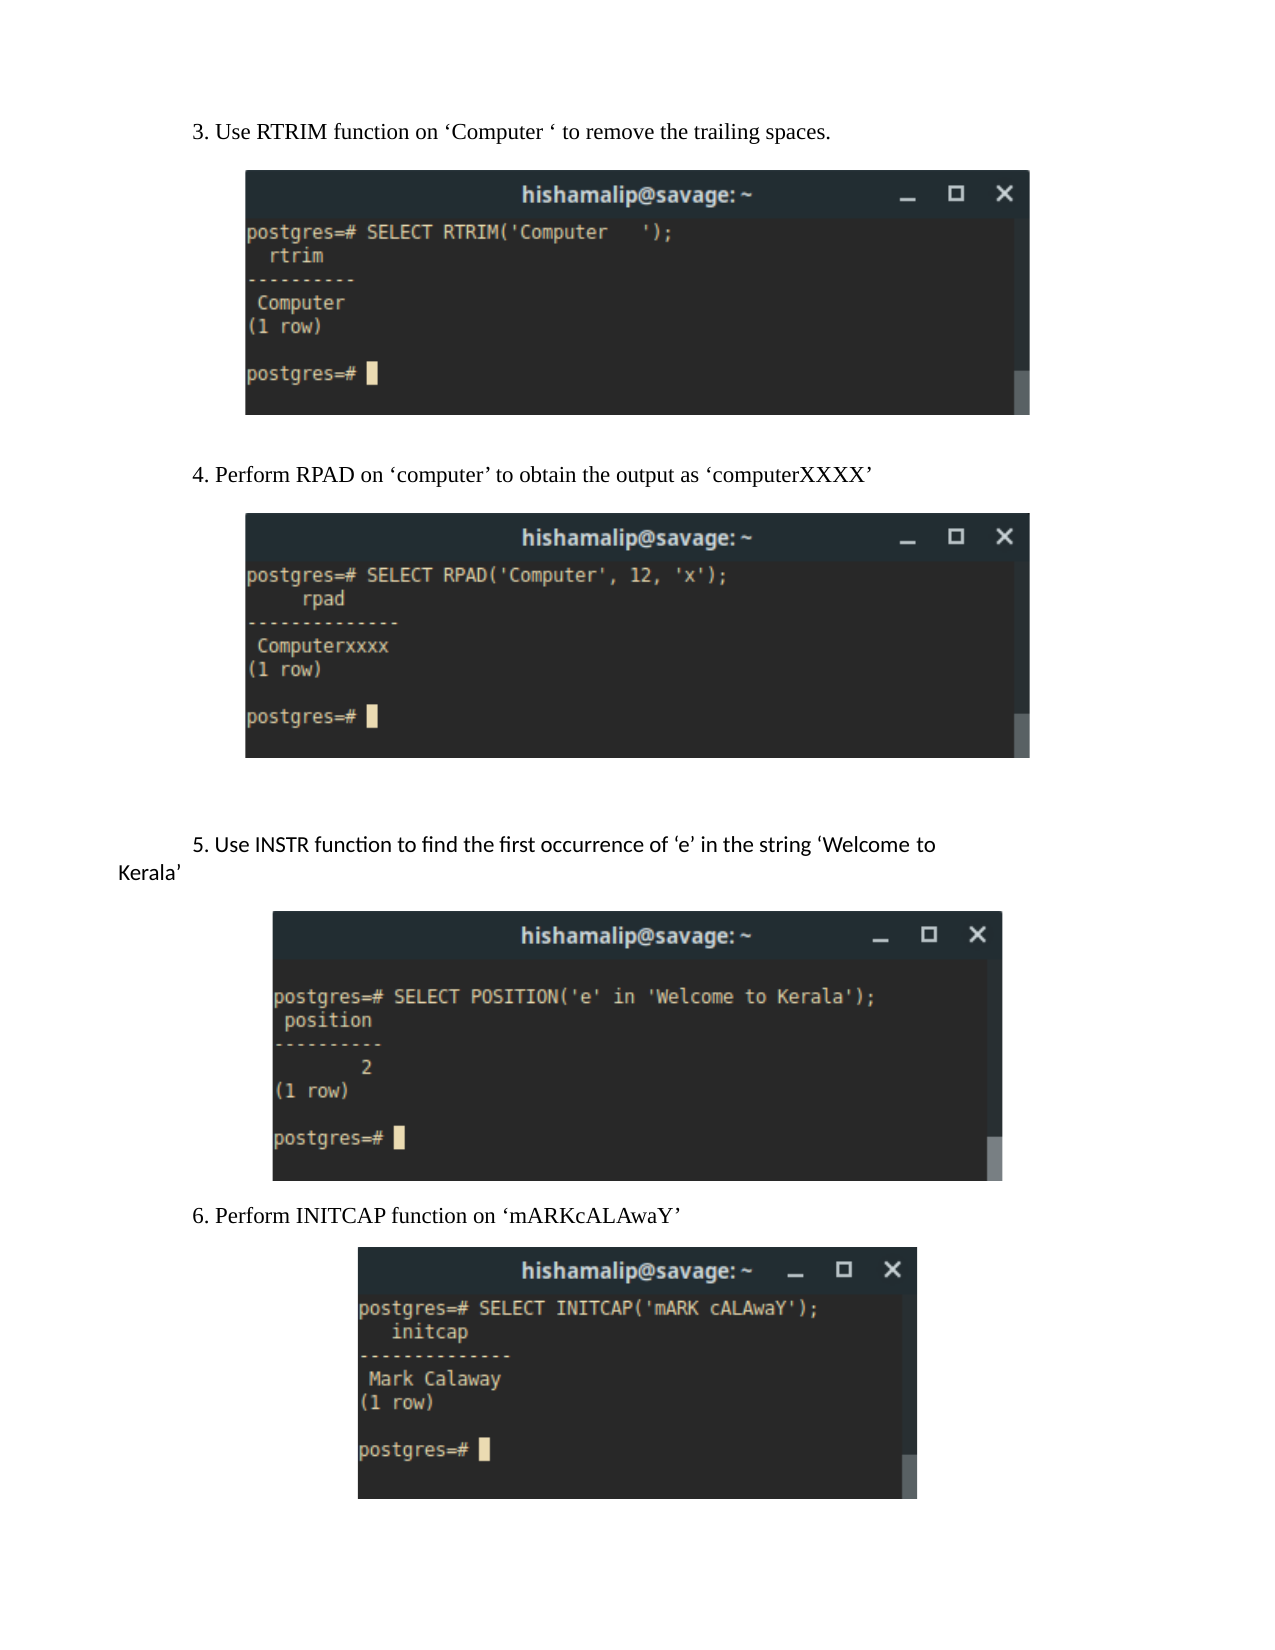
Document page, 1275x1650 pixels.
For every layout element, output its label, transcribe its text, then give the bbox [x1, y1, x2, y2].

text 6. Perform INITCAP function on ‘mARKcALAwaY’ [118, 1202, 1157, 1228]
picture [245, 170, 1030, 415]
text 5. Use INSTR function to find the first occurrence of ‘e’ in the string ‘Welcome to Kerala’ [118, 830, 1157, 886]
text 3. Use RTRIM function on ‘Computer ‘ to remove the trailing spaces. [118, 118, 1157, 144]
picture [357, 1247, 918, 1499]
text 4. Perform RPAD on ‘computer’ to obtain the output as ‘computerXXXX’ [118, 461, 1157, 487]
picture [245, 513, 1030, 758]
picture [272, 911, 1003, 1181]
